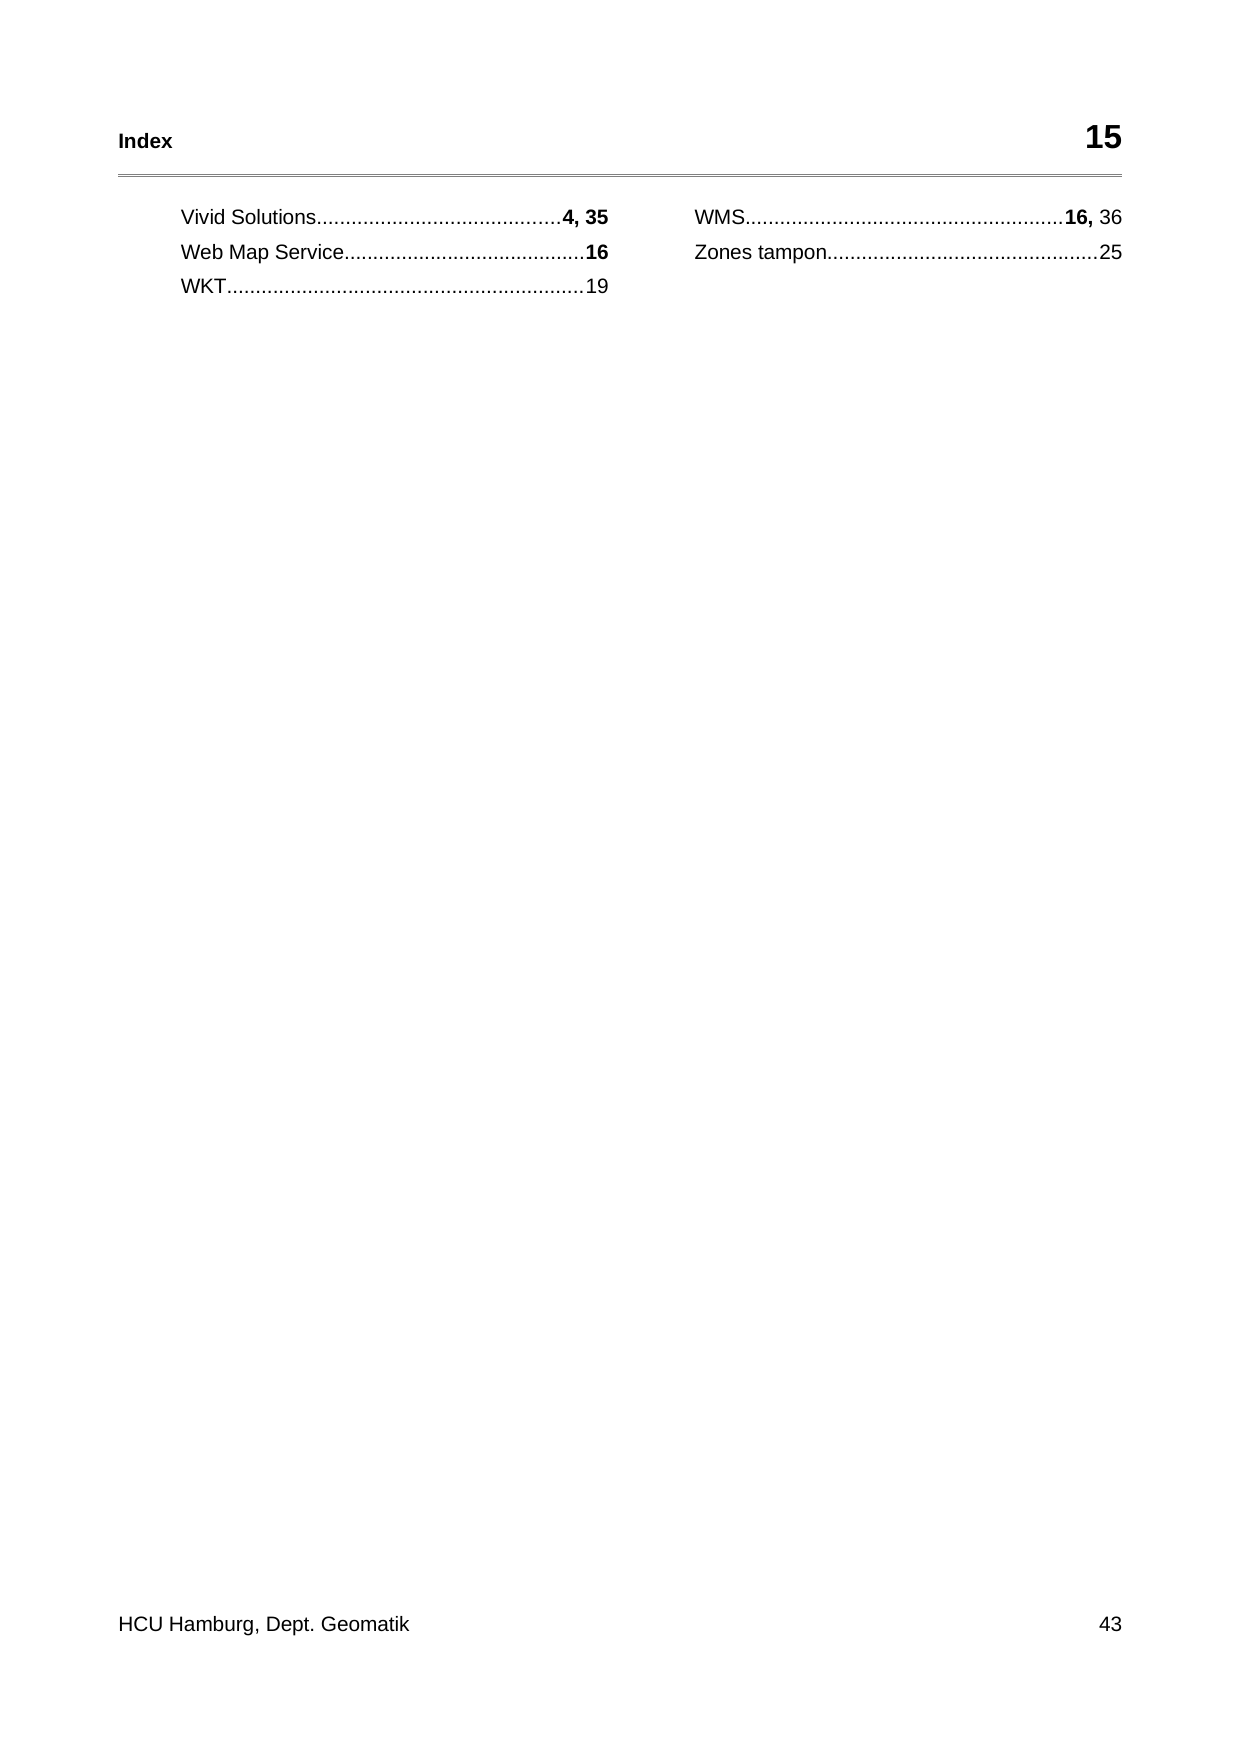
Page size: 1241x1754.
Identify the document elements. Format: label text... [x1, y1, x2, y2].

text WKT 19 [118, 275, 608, 298]
text Vivid Solutions 4, 35 [118, 206, 608, 229]
text Web Map Service 16 [118, 240, 608, 264]
text Zones tampon 25 [632, 240, 1122, 264]
text WMS 16, 36 [632, 206, 1122, 229]
